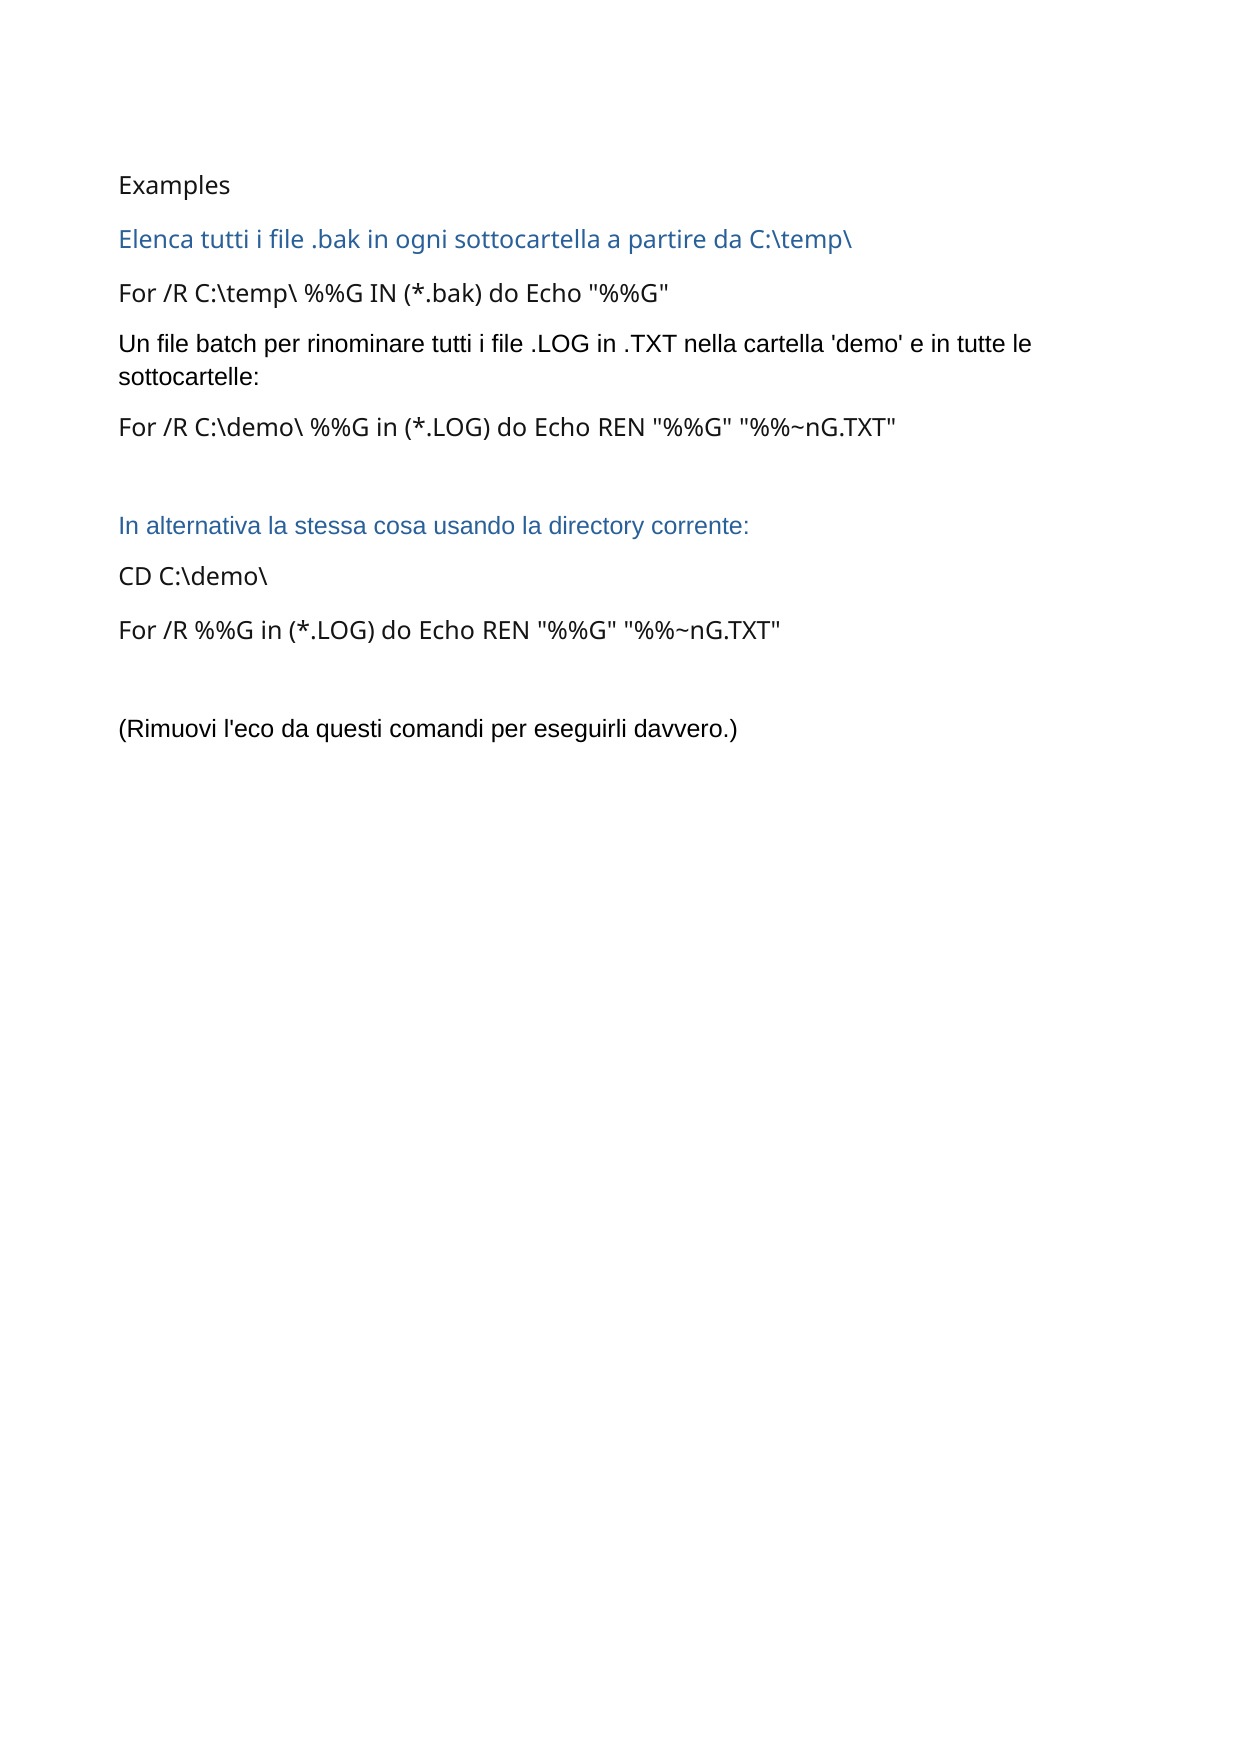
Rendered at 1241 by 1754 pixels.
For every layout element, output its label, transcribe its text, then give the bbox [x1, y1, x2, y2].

text Examples [118, 168, 1175, 202]
text Un file batch per rinominare tutti i file .LOG in .TXT nella cartella 'demo' e in tutte le sottocartelle: [118, 329, 1175, 391]
text Elenca tutti i file .bak in ogni sottocartella a partire da C:\temp\ [118, 221, 1175, 256]
text (Rimuovi l'eco da questi comandi per eseguirli davvero.) [118, 714, 1175, 742]
text In alternativa la stessa cosa usando la directory corrente: [118, 511, 1175, 540]
text For /R C:\temp\ %%G IN (*.bak) do Echo "%%G" [118, 275, 1175, 309]
text For /R %%G in (*.LOG) do Echo REN "%%G" "%%~nG.TXT" [118, 612, 1175, 646]
text For /R C:\demo\ %%G in (*.LOG) do Echo REN "%%G" "%%~nG.TXT" [118, 409, 1175, 444]
text CD C:\demo\ [118, 558, 1175, 593]
